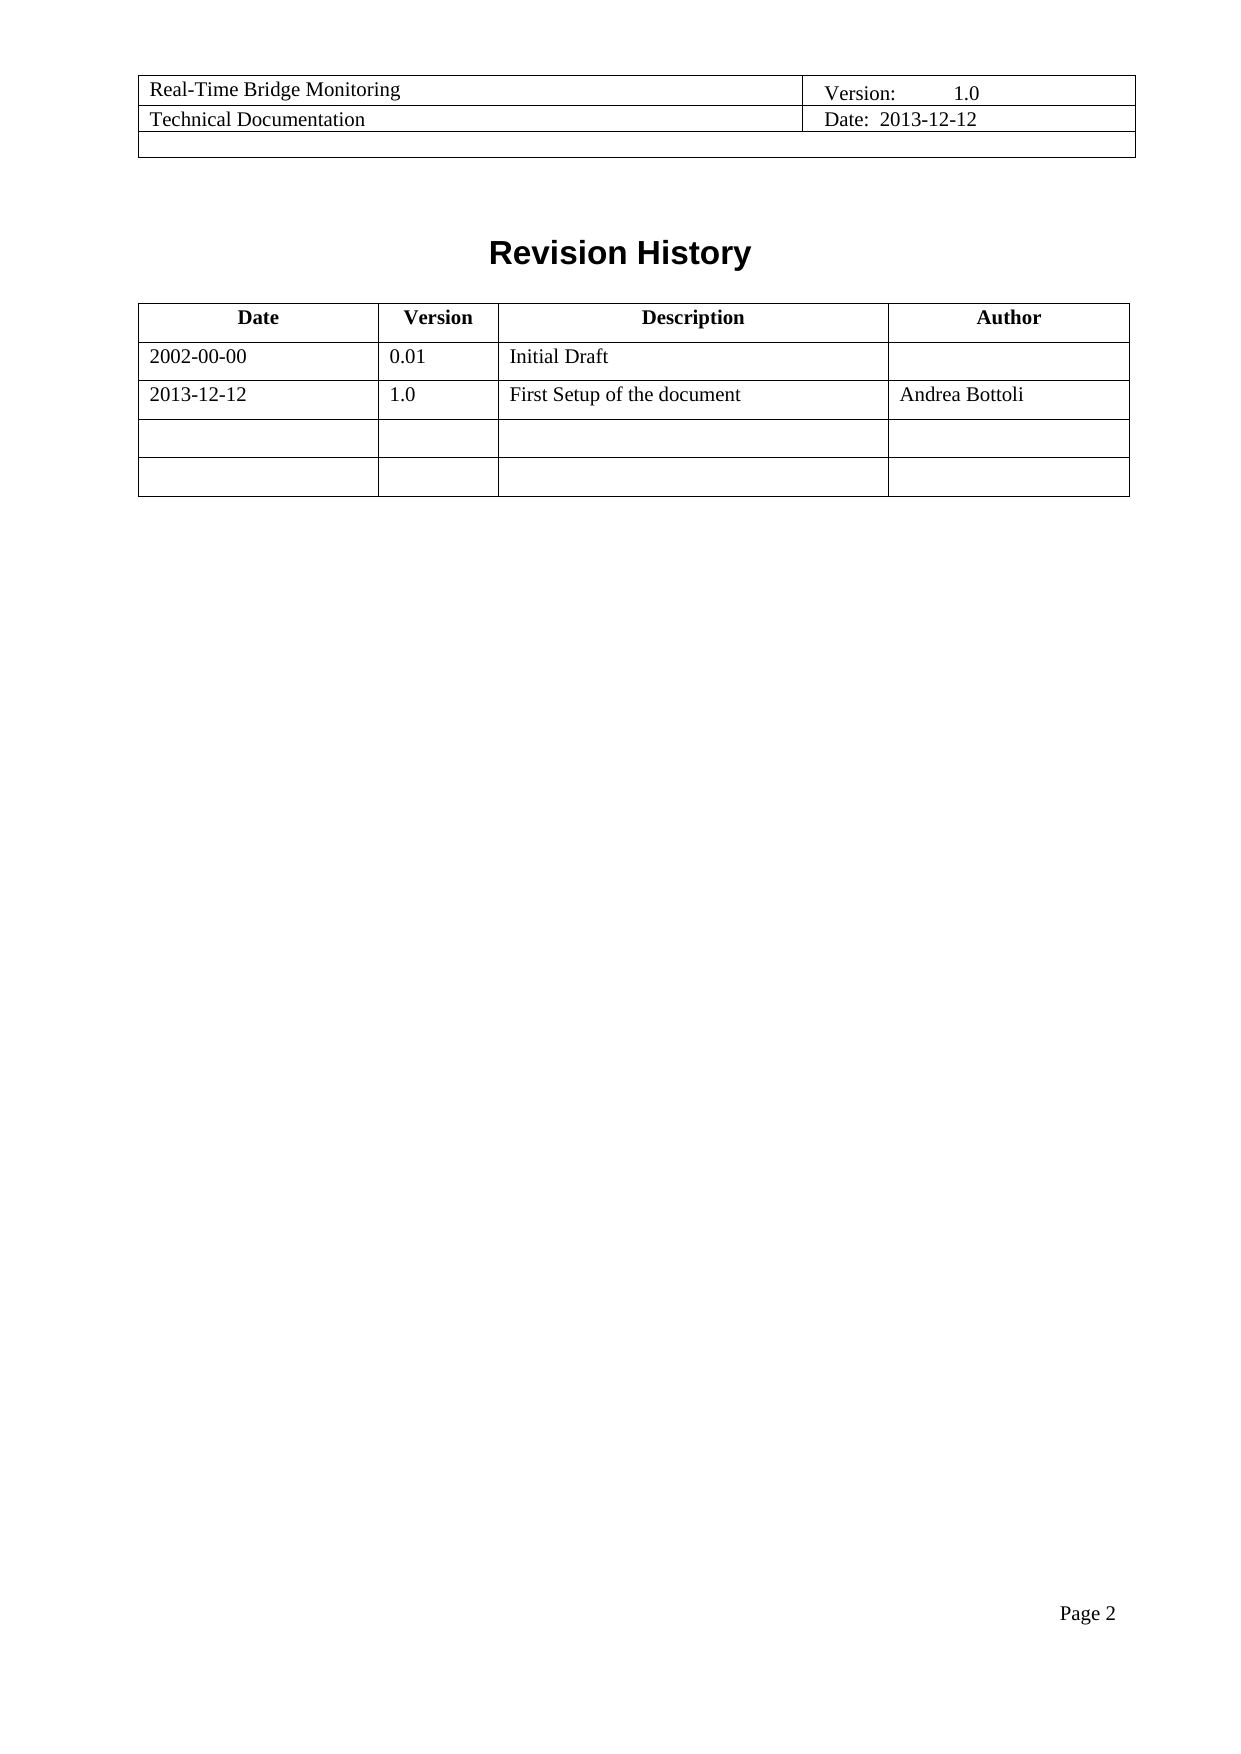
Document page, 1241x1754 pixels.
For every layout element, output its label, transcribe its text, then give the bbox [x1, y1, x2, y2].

table_cell [889, 458, 1129, 496]
table_cell [889, 343, 1129, 380]
title Revision History [150, 233, 1090, 272]
table_header Author [889, 304, 1129, 342]
table_cell Initial Draft [499, 343, 888, 380]
table_cell [379, 458, 498, 496]
table_cell [499, 420, 888, 457]
table_header Version [379, 304, 498, 342]
table_cell 2002-00-00 [139, 343, 378, 380]
table_cell Andrea Bottoli [889, 381, 1129, 419]
table_cell [499, 458, 888, 496]
table_cell 2013-12-12 [139, 381, 378, 419]
table_cell First Setup of the document [499, 381, 888, 419]
table_cell 1.0 [379, 381, 498, 419]
table_cell [139, 458, 378, 496]
table_cell 0.01 [379, 343, 498, 380]
table_cell [139, 420, 378, 457]
table_header Date [139, 304, 378, 342]
table_header Description [499, 304, 888, 342]
table_cell [889, 420, 1129, 457]
table_cell [379, 420, 498, 457]
